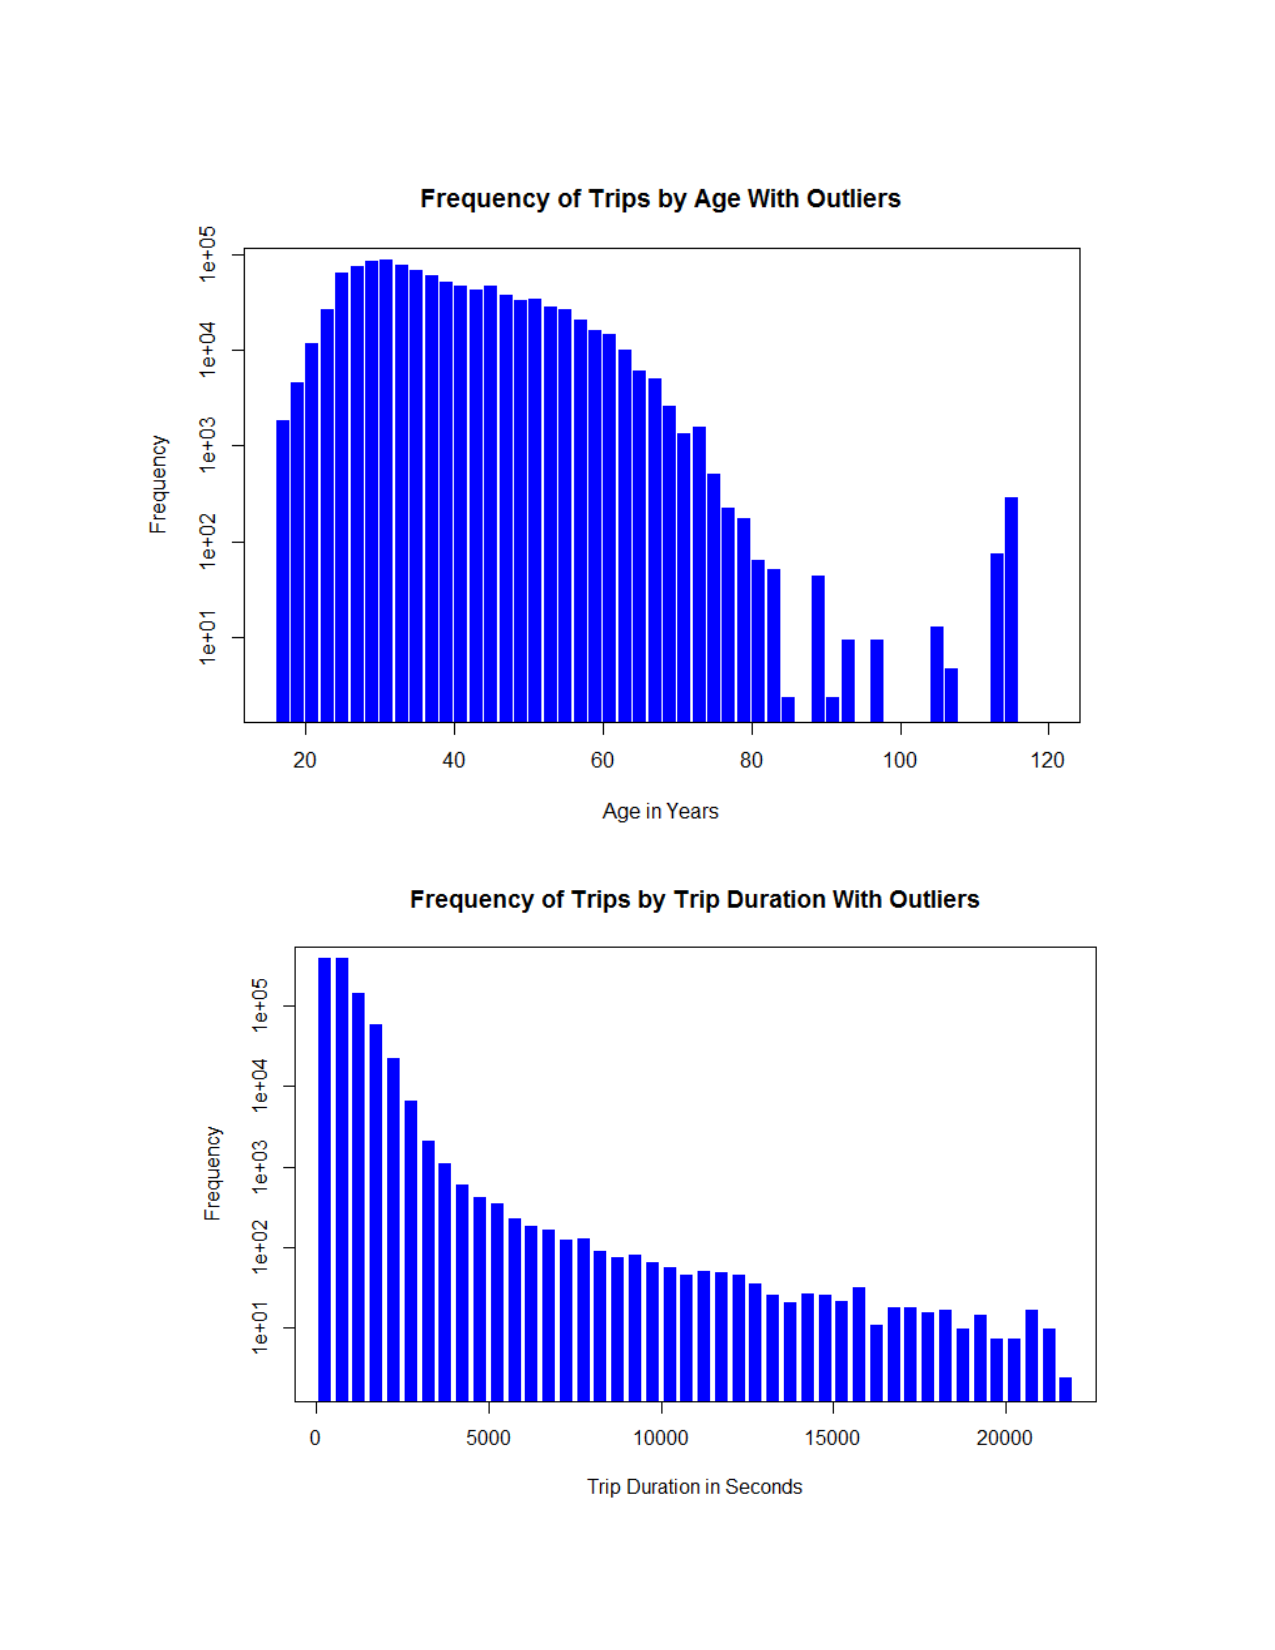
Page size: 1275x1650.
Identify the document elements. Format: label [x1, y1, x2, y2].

picture [142, 146, 1147, 1524]
